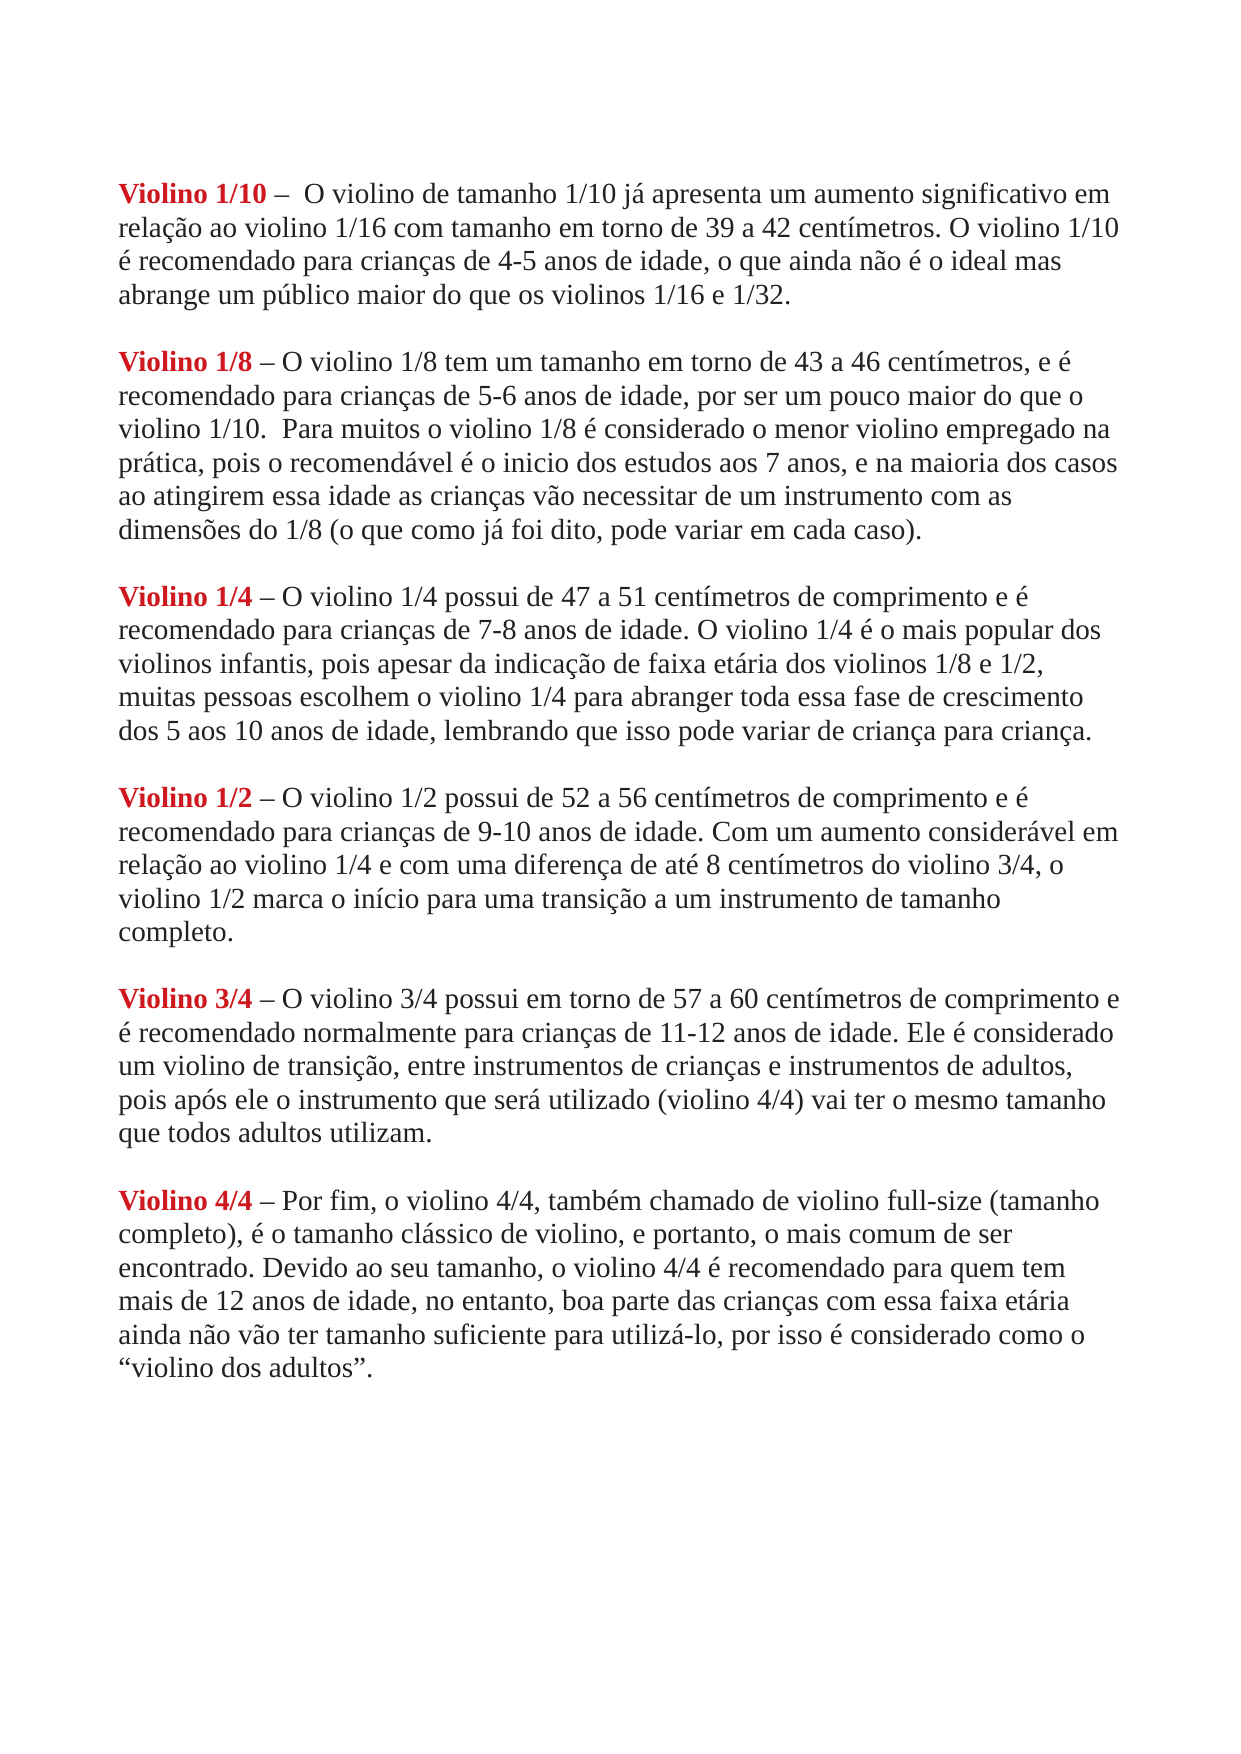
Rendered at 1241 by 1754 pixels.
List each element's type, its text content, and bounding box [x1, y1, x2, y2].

text Violino 1/4 – O violino 1/4 possui de 47 a 51 centímetros de comprimento e é recomendado para crianças de 7-8 anos de idade. O violino 1/4 é o mais popular dos violinos infantis, pois apesar da indicação de faixa etária dos violinos 1/8 e 1/2, muitas pessoas escolhem o violino 1/4 para abranger toda essa fase de crescimento dos 5 aos 10 anos de idade, lembrando que isso pode variar de criança para criança. [118, 579, 1122, 747]
text Violino 1/2 – O violino 1/2 possui de 52 a 56 centímetros de comprimento e é recomendado para crianças de 9-10 anos de idade. Com um aumento considerável em relação ao violino 1/4 e com uma diferença de até 8 centímetros do violino 3/4, o violino 1/2 marca o início para uma transição a um instrumento de tamanho completo. [118, 780, 1122, 948]
text Violino 1/8 – O violino 1/8 tem um tamanho em torno de 43 a 46 centímetros, e é recomendado para crianças de 5-6 anos de idade, por ser um pouco maior do que o violino 1/10. Para muitos o violino 1/8 é considerado o menor violino empregado na prática, pois o recomendável é o inicio dos estudos aos 7 anos, e na maioria dos casos ao atingirem essa idade as crianças vão necessitar de um instrumento com as dimensões do 1/8 (o que como já foi dito, pode variar em cada caso). [118, 344, 1122, 545]
text Violino 3/4 – O violino 3/4 possui em torno de 57 a 60 centímetros de comprimento e é recomendado normalmente para crianças de 11-12 anos de idade. Ele é considerado um violino de transição, entre instrumentos de crianças e instrumentos de adultos, pois após ele o instrumento que será utilizado (violino 4/4) vai ter o mesmo tamanho que todos adultos utilizam. [118, 981, 1122, 1149]
text Violino 1/10 – O violino de tamanho 1/10 já apresenta um aumento significativo em relação ao violino 1/16 com tamanho em torno de 39 a 42 centímetros. O violino 1/10 é recomendado para crianças de 4-5 anos de idade, o que ainda não é o ideal mas abrange um público maior do que os violinos 1/16 e 1/32. [118, 176, 1122, 311]
text Violino 4/4 – Por fim, o violino 4/4, também chamado de violino full-size (tamanho completo), é o tamanho clássico de violino, e portanto, o mais comum de ser encontrado. Devido ao seu tamanho, o violino 4/4 é recomendado para quem tem mais de 12 anos de idade, no entanto, boa parte das crianças com essa faixa etária ainda não vão ter tamanho suficiente para utilizá-lo, por isso é considerado como o “violino dos adultos”. [118, 1183, 1122, 1384]
